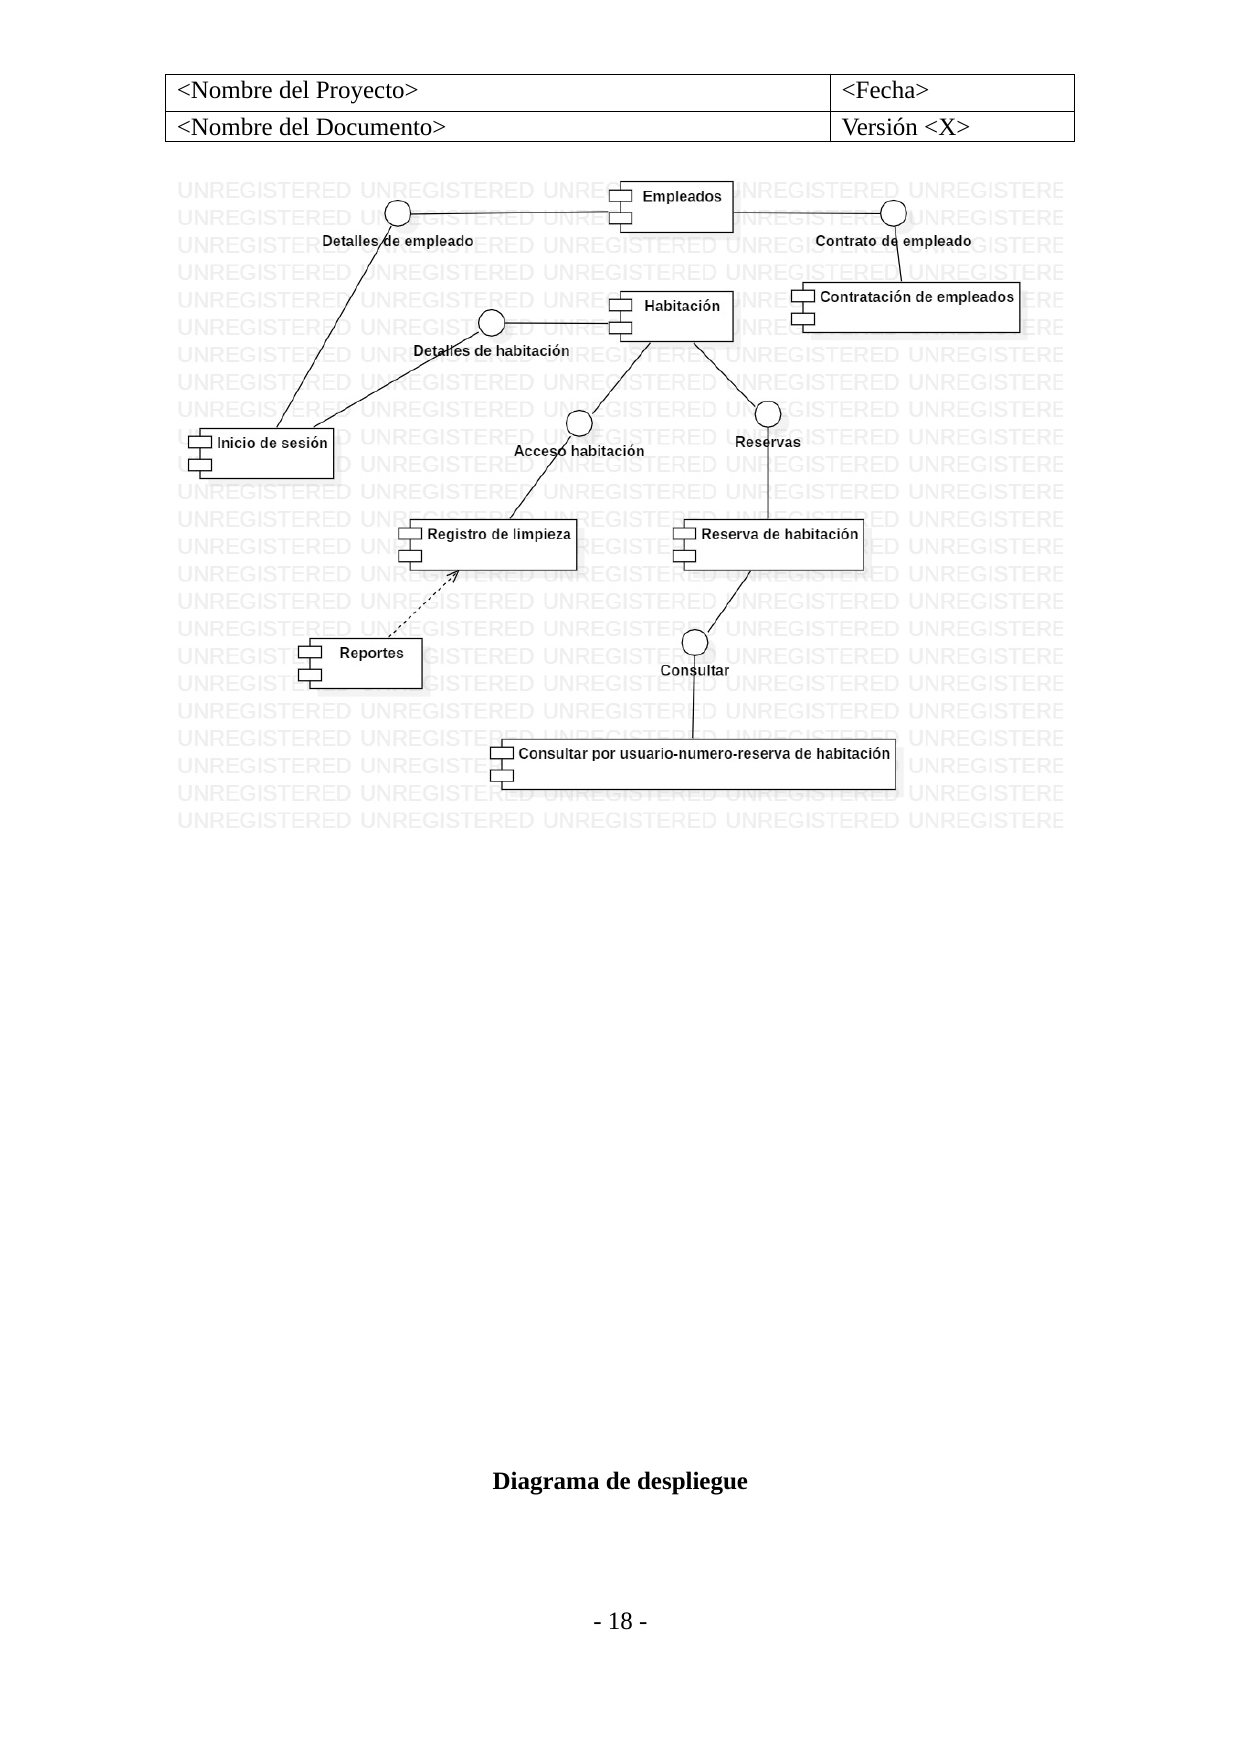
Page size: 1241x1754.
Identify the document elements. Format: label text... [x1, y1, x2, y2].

text Diagrama de despliegue [177, 1466, 1063, 1495]
